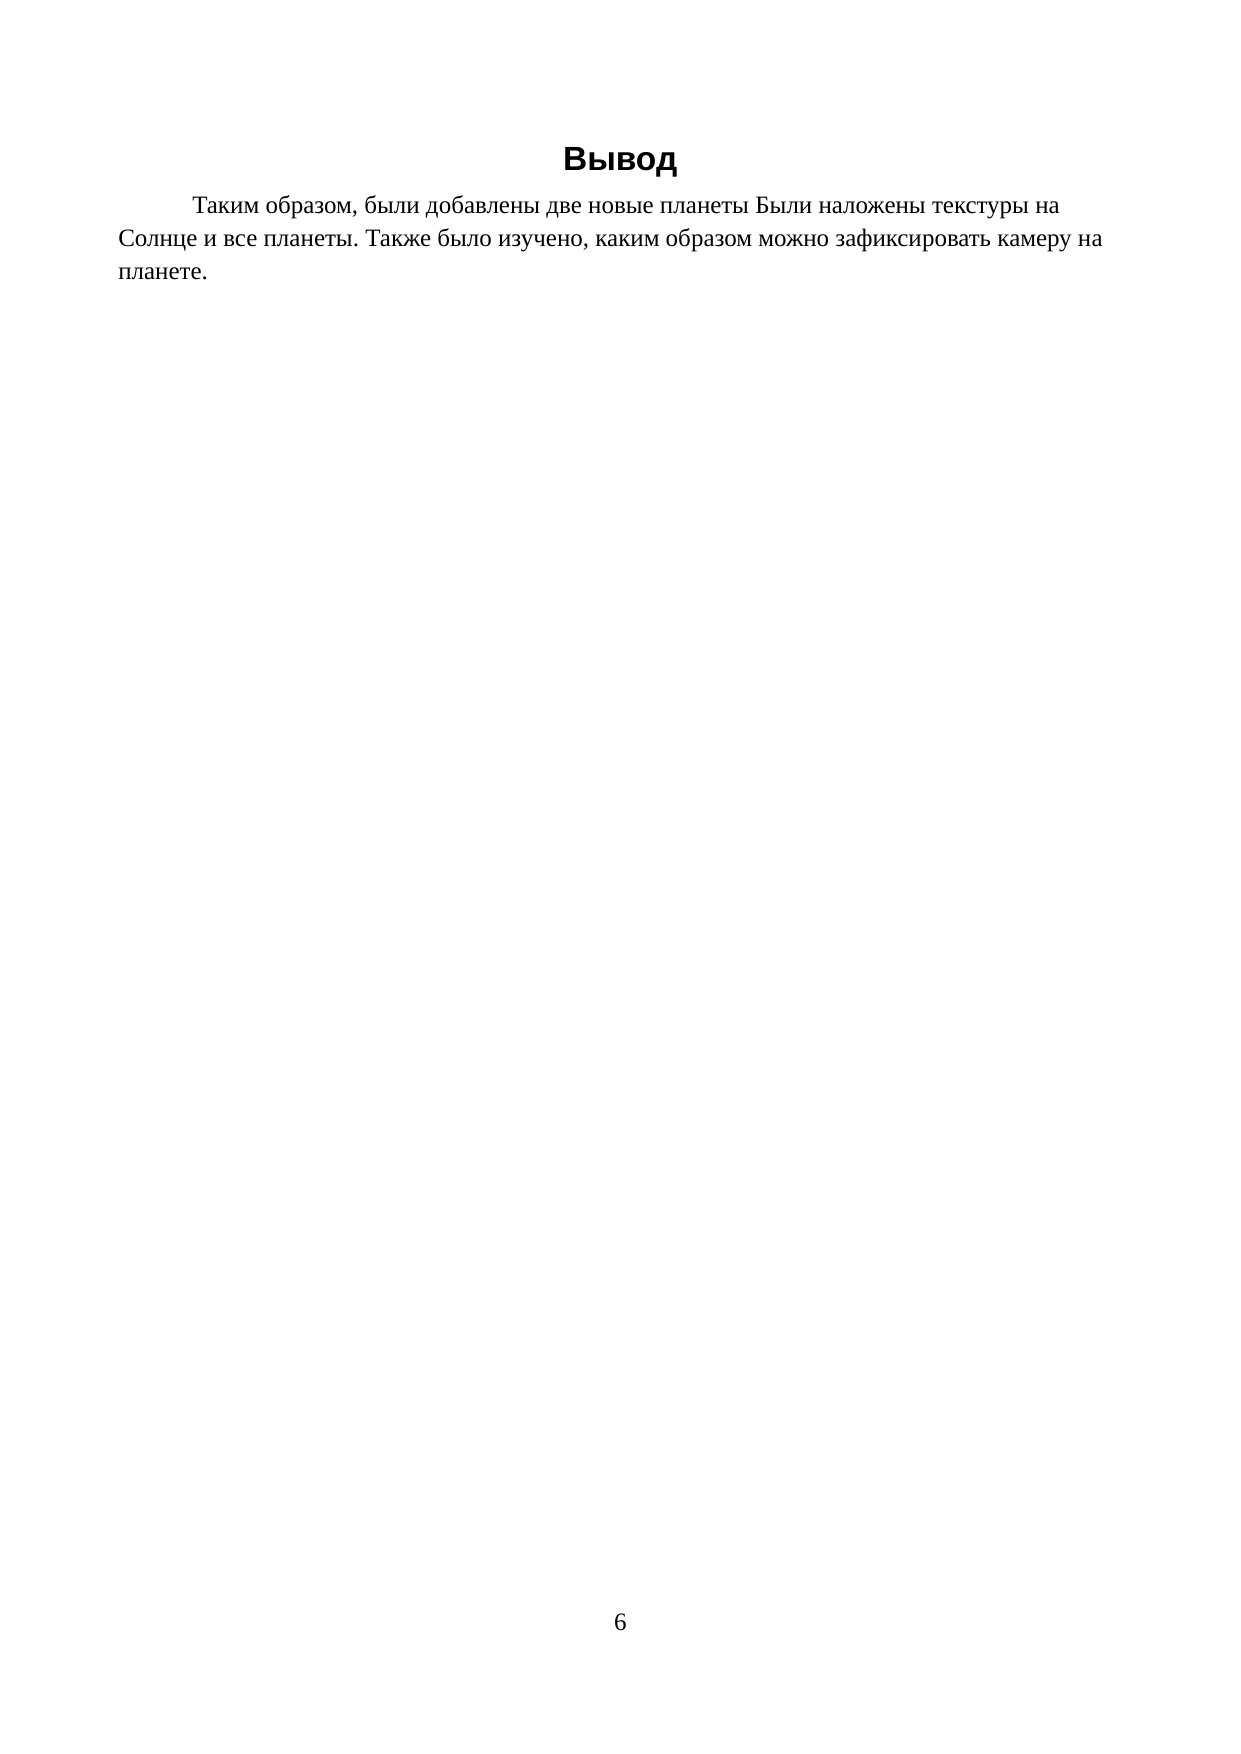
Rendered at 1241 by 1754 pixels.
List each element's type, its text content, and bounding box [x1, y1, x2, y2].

text Таким образом, были добавлены две новые планеты Были наложены текстуры на Солнце и все планеты. Также было изучено, каким образом можно зафиксировать камеру на планете. [118, 190, 1122, 285]
subtitle Вывод [118, 139, 1122, 178]
